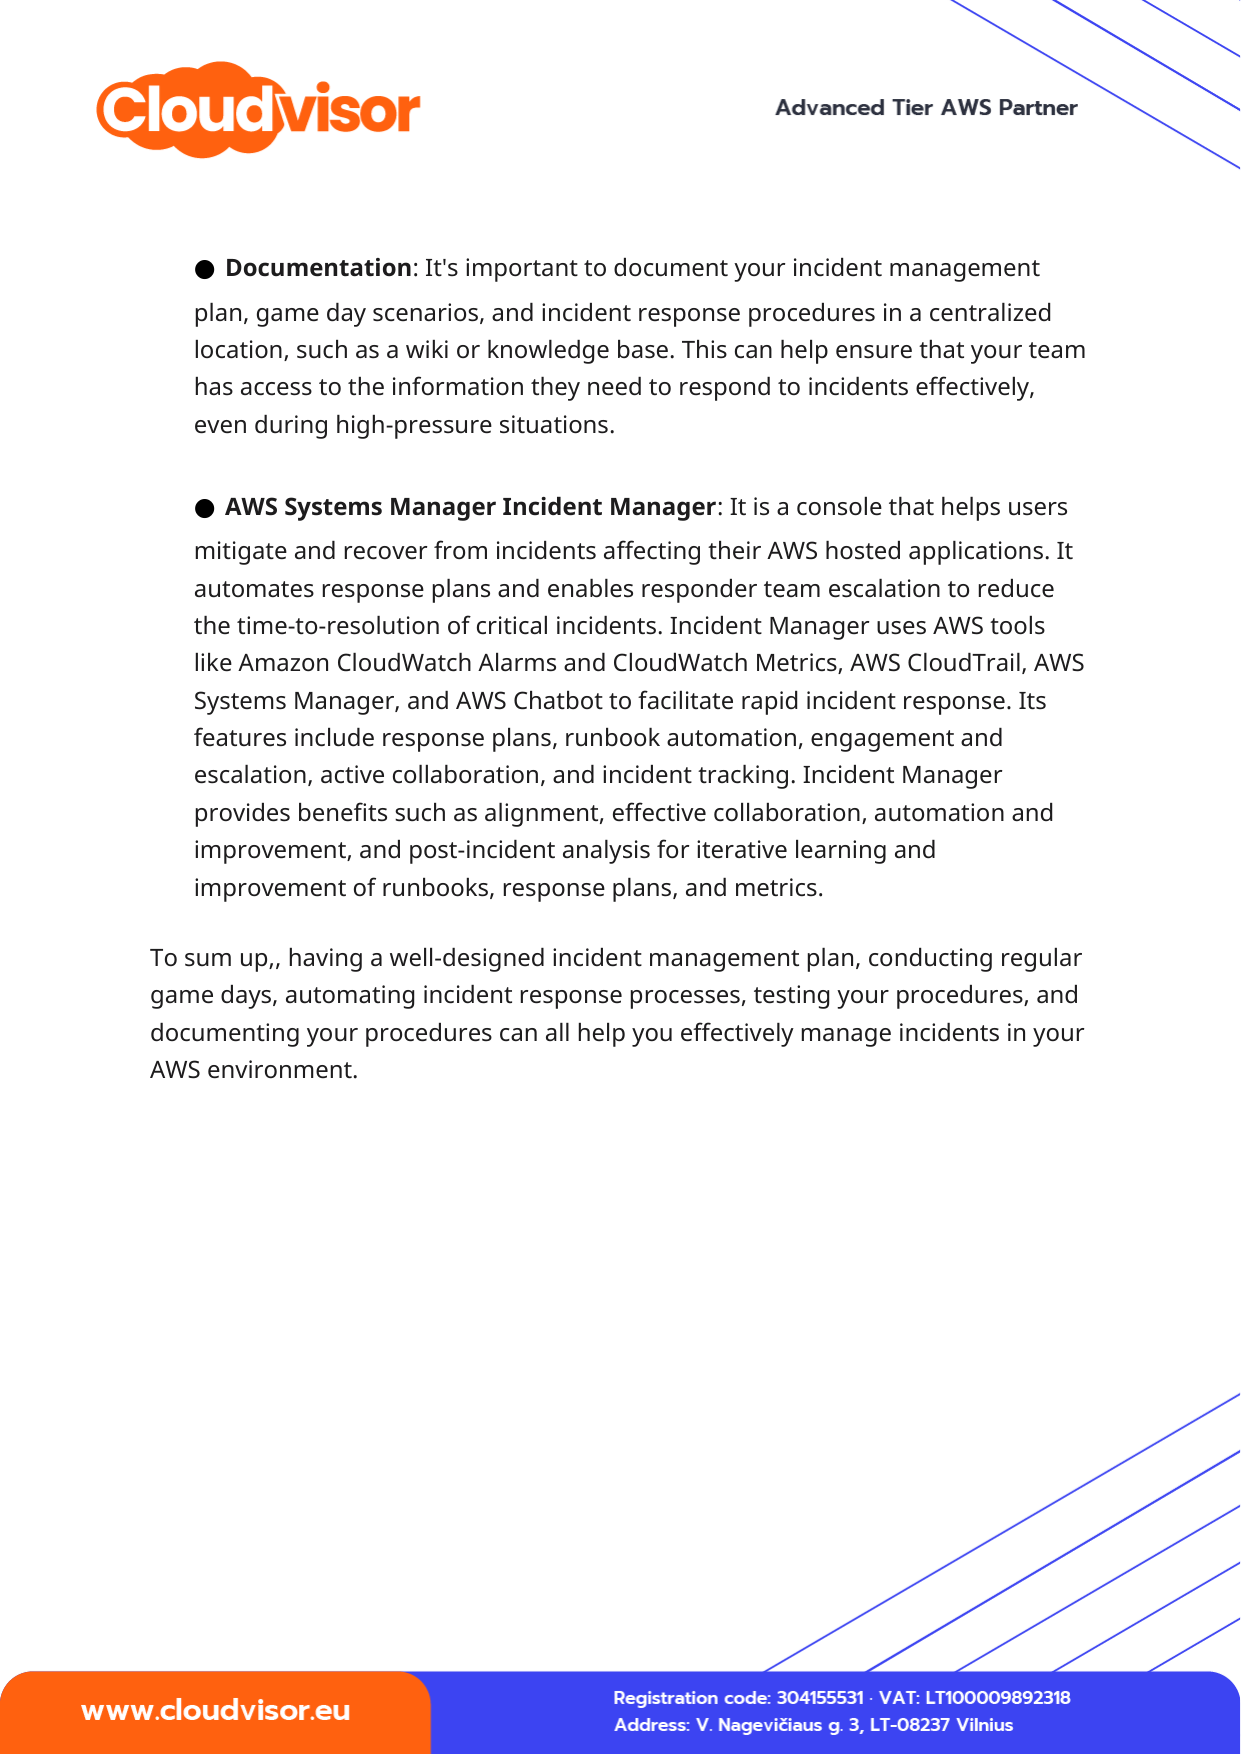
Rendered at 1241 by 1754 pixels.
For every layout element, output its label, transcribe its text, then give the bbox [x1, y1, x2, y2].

list Documentation: It's important to document your incident management plan, game day scenarios, and incident response procedures in a centralized location, such as a wiki or knowledge base. This can help ensure that your team has access to the information they need to respond to incidents effectively, even during high-pressure situations. [194, 239, 1090, 440]
list AWS Systems Manager Incident Manager: It is a console that helps users mitigate and recover from incidents affecting their AWS hosted applications. It automates response plans and enables responder team escalation to reduce the time-to-resolution of critical incidents. Incident Manager uses AWS tools like Amazon CloudWatch Alarms and CloudWatch Metrics, AWS CloudTrail, AWS Systems Manager, and AWS Chatbot to facilitate rapid incident response. Its features include response plans, runbook automation, engagement and escalation, active collaboration, and incident tracking. Incident Manager provides benefits such as alignment, effective collaboration, automation and improvement, and post-incident analysis for iterative learning and improvement of runbooks, response plans, and metrics. [194, 478, 1090, 903]
text To sum up,, having a well-designed incident management plan, conducting regular game days, automating incident response processes, testing your procedures, and documenting your procedures can all help you effectively manage incidents in your AWS environment. [150, 941, 1090, 1086]
picture [0, 0, 1241, 1754]
